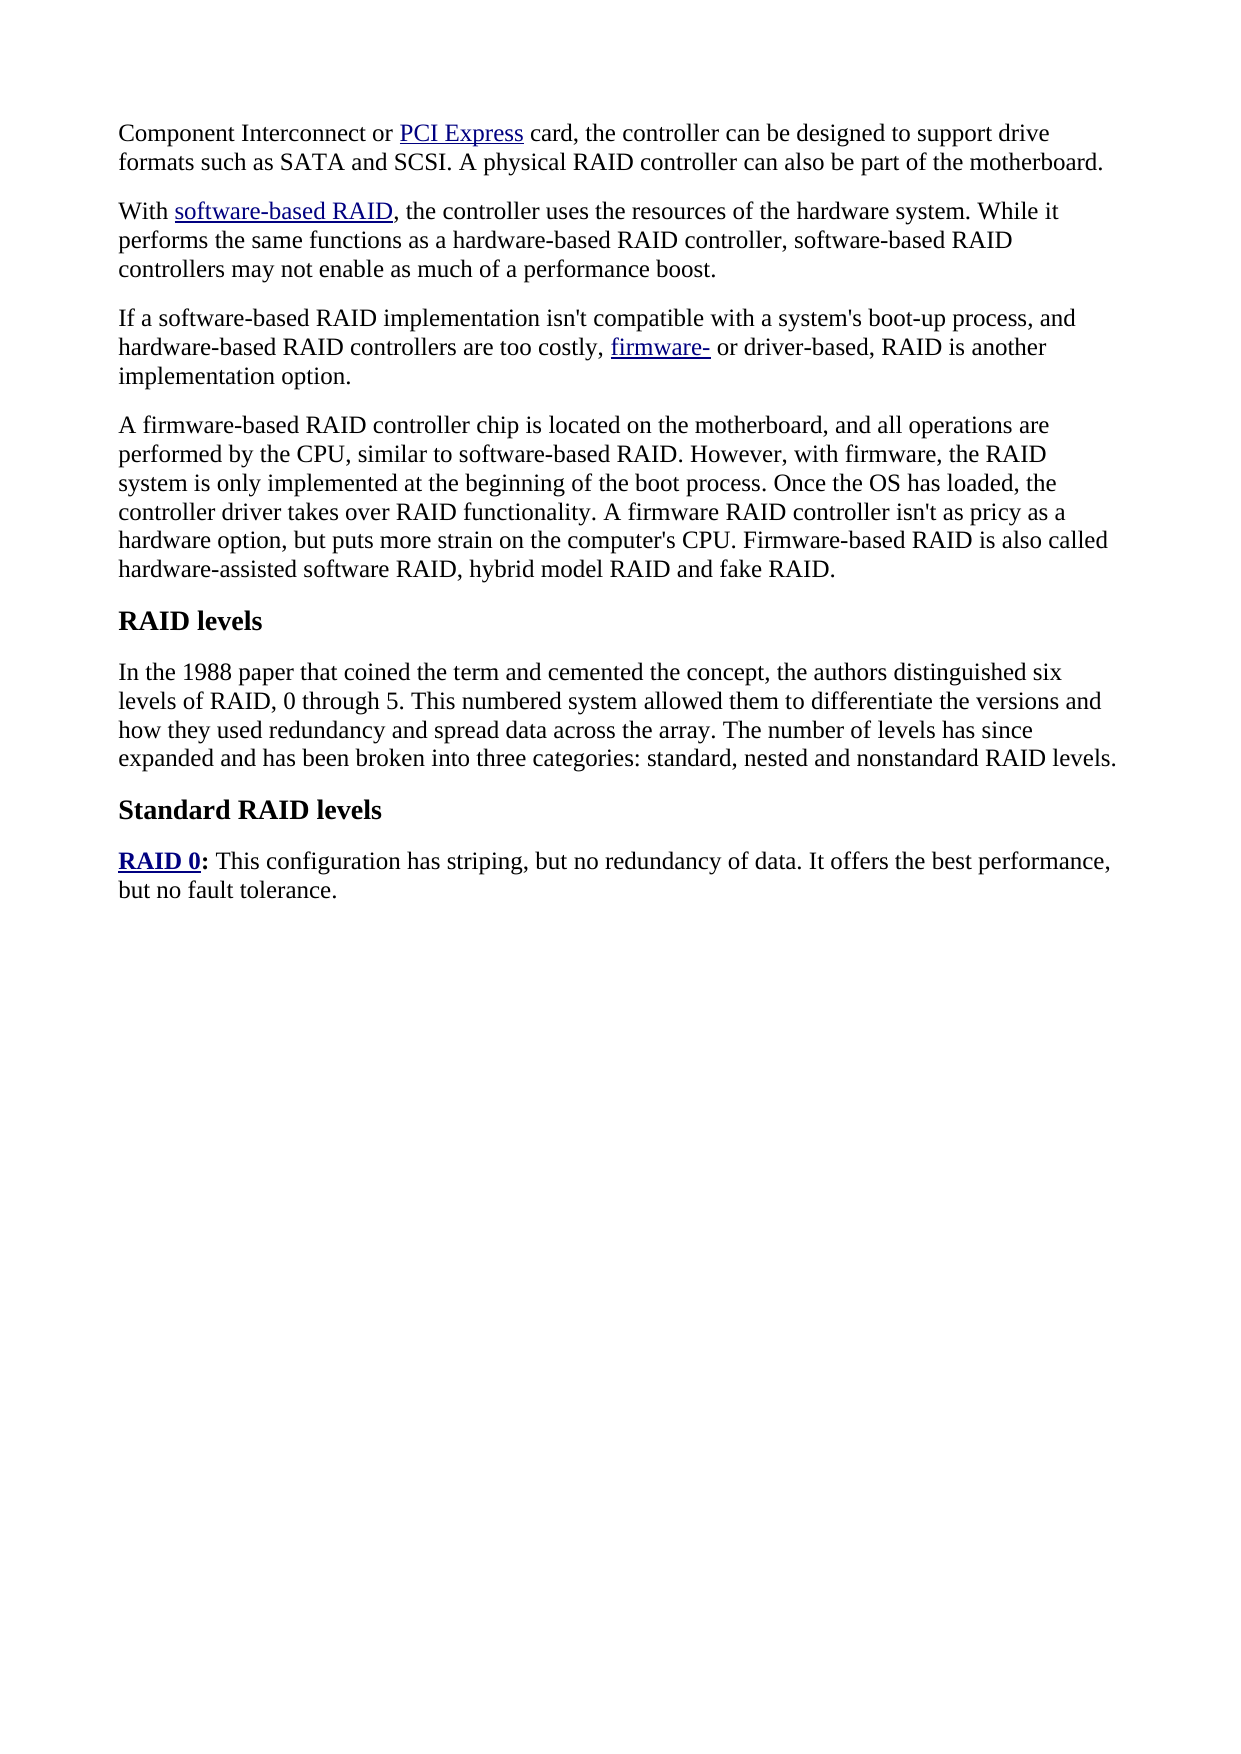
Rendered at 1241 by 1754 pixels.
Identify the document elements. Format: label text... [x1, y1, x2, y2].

text In the 1988 paper that coined the term and cemented the concept, the authors distinguished six levels of RAID, 0 through 5. This numbered system allowed them to differentiate the versions and how they used redundancy and spread data across the array. The number of levels has since expanded and has been broken into three categories: standard, nested and nonstandard RAID levels. [118, 657, 1122, 772]
text Component Interconnect or PCI Express card, the controller can be designed to support drive formats such as SATA and SCSI. A physical RAID controller can also be part of the motherboard. [118, 118, 1122, 176]
text Standard RAID levels [118, 793, 1122, 825]
text RAID 0: This configuration has striping, but no redundancy of data. It offers the best performance, but no fault tolerance. [118, 846, 1122, 904]
text A firmware-based RAID controller chip is located on the motherboard, and all operations are performed by the CPU, similar to software-based RAID. However, with firmware, the RAID system is only implemented at the beginning of the boot process. Once the OS has loaded, the controller driver takes over RAID functionality. A firmware RAID controller isn't as pricy as a hardware option, but puts more strain on the computer's CPU. Firmware-based RAID is also called hardware-assisted software RAID, hybrid model RAID and fake RAID. [118, 411, 1122, 583]
text RAID levels [118, 604, 1122, 636]
text With software-based RAID, the controller uses the resources of the hardware system. While it performs the same functions as a hardware-based RAID controller, software-based RAID controllers may not enable as much of a performance boost. [118, 196, 1122, 283]
text If a software-based RAID implementation isn't compatible with a system's boot-up process, and hardware-based RAID controllers are too costly, firmware- or driver-based, RAID is another implementation option. [118, 303, 1122, 390]
